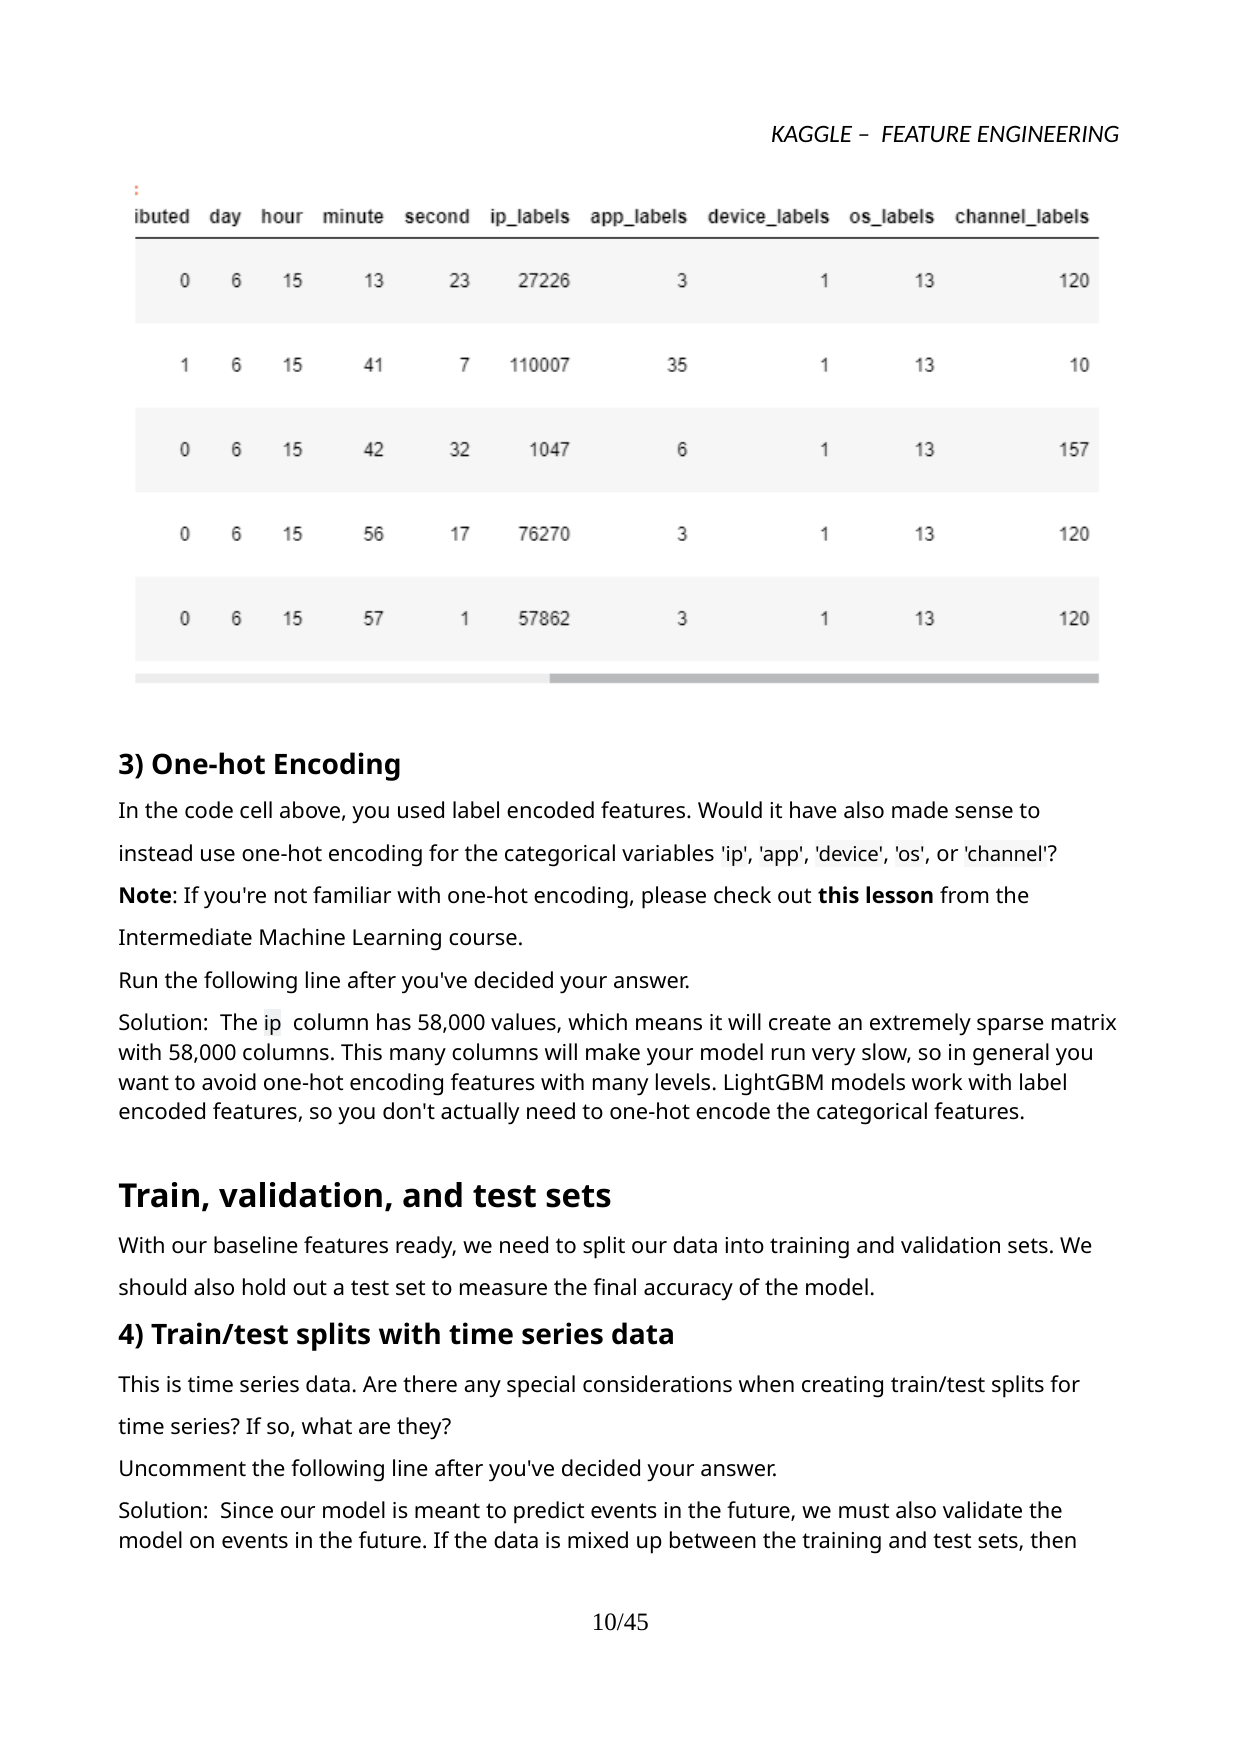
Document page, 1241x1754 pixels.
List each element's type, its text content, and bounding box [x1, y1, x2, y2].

text This is time series data. Are there any special considerations when creating train/test splits for time series? If so, what are they? [118, 1368, 1122, 1441]
text Run the following line after you've decided your answer. [118, 965, 1122, 994]
subtitle Train, validation, and test sets [118, 1172, 1122, 1217]
text Uncomment the following line after you've decided your answer. [118, 1453, 1122, 1483]
subtitle 4) Train/test splits with time series data [118, 1314, 1122, 1352]
text Solution: The ip column has 58,000 values, which means it will create an extremely sparse matrix with 58,000 columns. This many columns will make your model run very slow, so in general you want to avoid one-hot encoding features with many levels. LightGBM models work with label encoded features, so you don't actually need to one-hot encode the categorical features. [118, 1007, 1122, 1126]
text Note: If you're not familiar with one-hot encoding, please check out this lesson from the Intermediate Machine Learning course. [118, 880, 1122, 952]
text In the code cell above, you used label encoded features. Would it have also made sense to instead use one-hot encoding for the categorical variables 'ip', 'app', 'device', 'os', or 'channel'? [118, 796, 1122, 868]
text Solution: Since our model is meant to predict events in the future, we must also validate the model on events in the future. If the data is mixed up between the training and test sets, then [118, 1495, 1122, 1555]
picture [134, 178, 1107, 699]
subtitle 3) One-hot Encoding [118, 745, 1122, 783]
text With our baseline features ready, we need to split our data into training and validation sets. We should also hold out a test set to measure the final accuracy of the model. [118, 1229, 1122, 1302]
